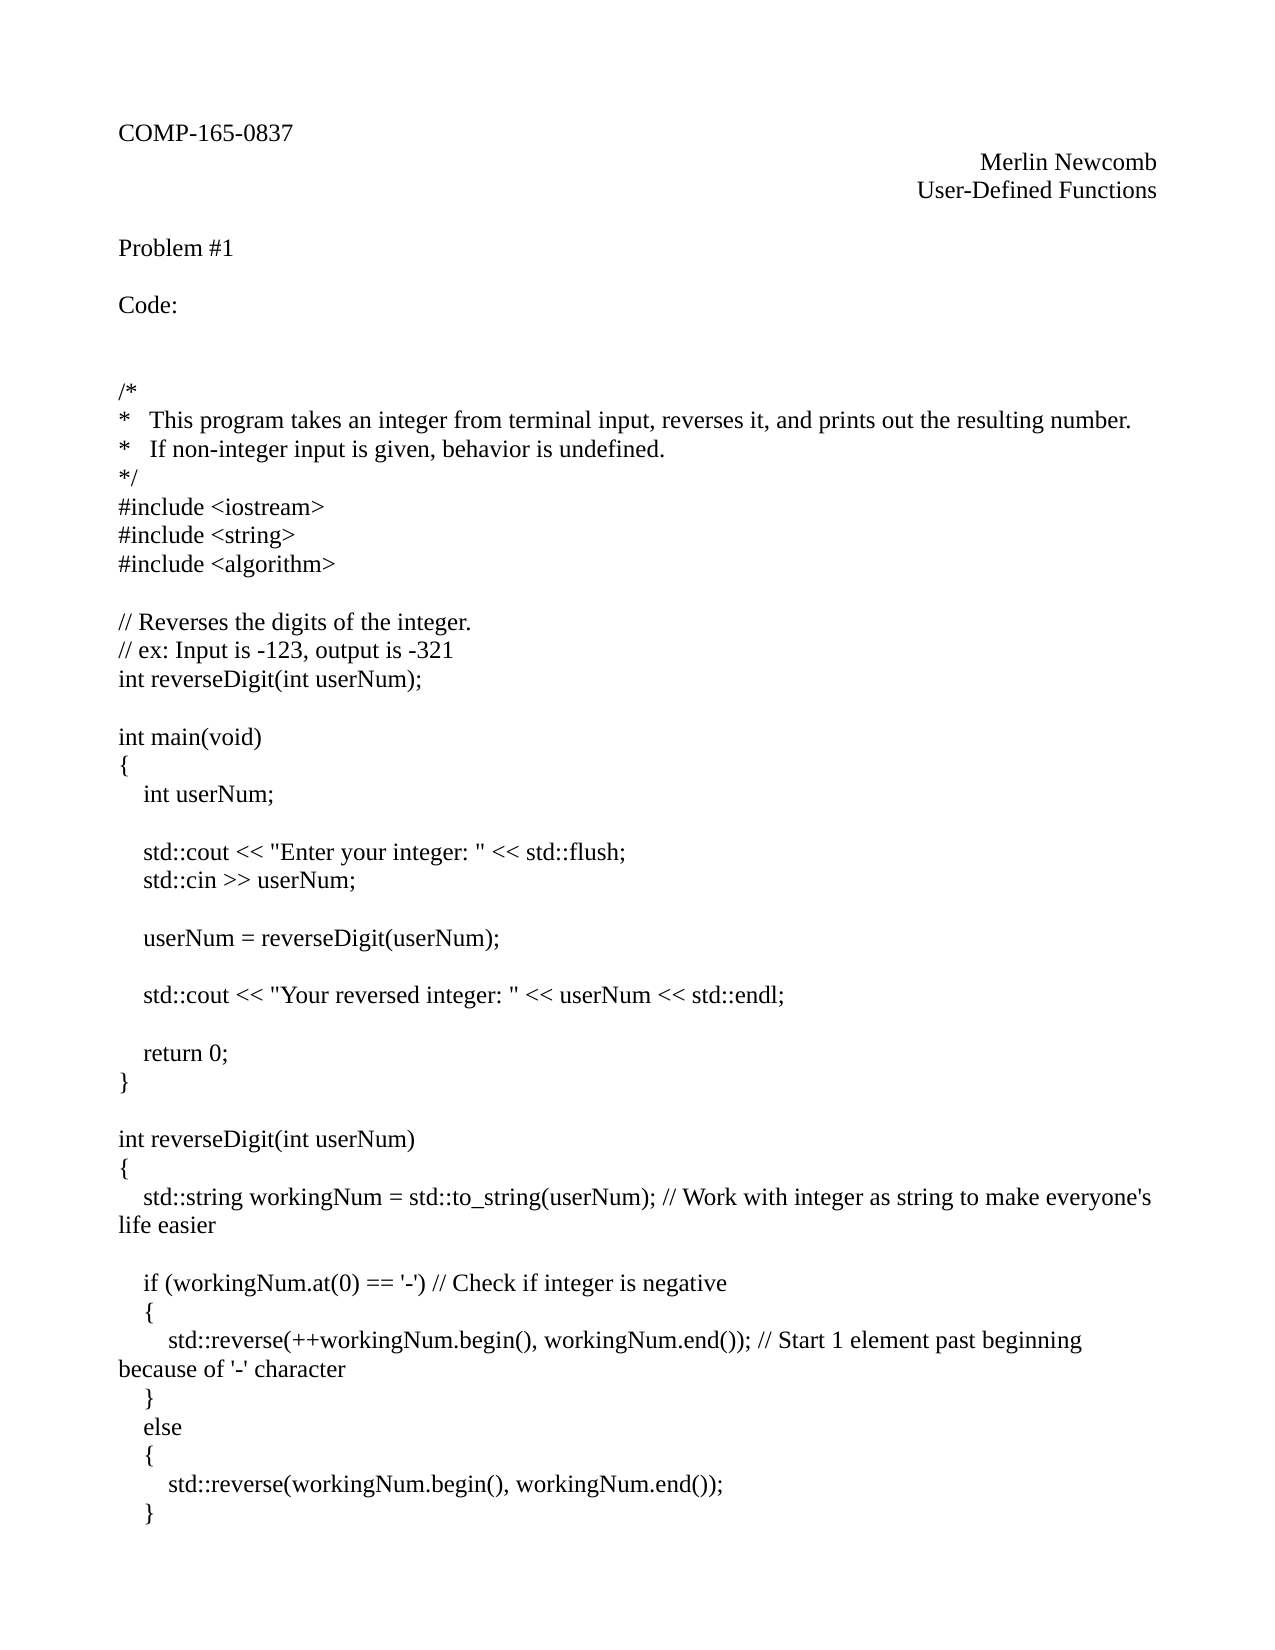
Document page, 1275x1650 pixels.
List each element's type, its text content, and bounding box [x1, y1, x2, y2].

text userNum = reverseDigit(userNum); [118, 923, 1157, 952]
text std::reverse(workingNum.begin(), workingNum.end()); [118, 1469, 1157, 1498]
text #include <algorithm> [118, 549, 1157, 578]
text else [118, 1412, 1157, 1441]
text int reverseDigit(int userNum) [118, 1124, 1157, 1153]
text if (workingNum.at(0) == '-') // Check if integer is negative [118, 1268, 1157, 1297]
text #include <string> [118, 521, 1157, 549]
text } [118, 1383, 1157, 1412]
text Merlin Newcomb [118, 147, 1157, 176]
text int main(void) [118, 722, 1157, 751]
text std::cout << "Your reversed integer: " << userNum << std::endl; [118, 981, 1157, 1009]
text { [118, 1441, 1157, 1469]
text std::reverse(++workingNum.begin(), workingNum.end()); // Start 1 element past beginning because of '-' character [118, 1326, 1157, 1383]
text int reverseDigit(int userNum); [118, 664, 1157, 693]
text return 0; [118, 1038, 1157, 1067]
text // ex: Input is -123, output is -321 [118, 636, 1157, 664]
text #include <iostream> [118, 492, 1157, 521]
text } [118, 1498, 1157, 1527]
text * If non-integer input is given, behavior is undefined. [118, 434, 1157, 463]
text std::cin >> userNum; [118, 866, 1157, 894]
text COMP-165-0837 [118, 118, 1157, 147]
text Code: [118, 291, 1157, 319]
text std::string workingNum = std::to_string(userNum); // Work with integer as string to make everyone's life easier [118, 1182, 1157, 1239]
text // Reverses the digits of the integer. [118, 607, 1157, 636]
text { [118, 1153, 1157, 1182]
text int userNum; [118, 779, 1157, 808]
text { [118, 751, 1157, 779]
text * This program takes an integer from terminal input, reverses it, and prints out the resulting number. [118, 406, 1157, 434]
text std::cout << "Enter your integer: " << std::flush; [118, 837, 1157, 866]
text { [118, 1297, 1157, 1326]
text User-Defined Functions [118, 176, 1157, 204]
text Problem #1 [118, 233, 1157, 262]
text /* [118, 377, 1157, 406]
text } [118, 1067, 1157, 1096]
text */ [118, 463, 1157, 492]
